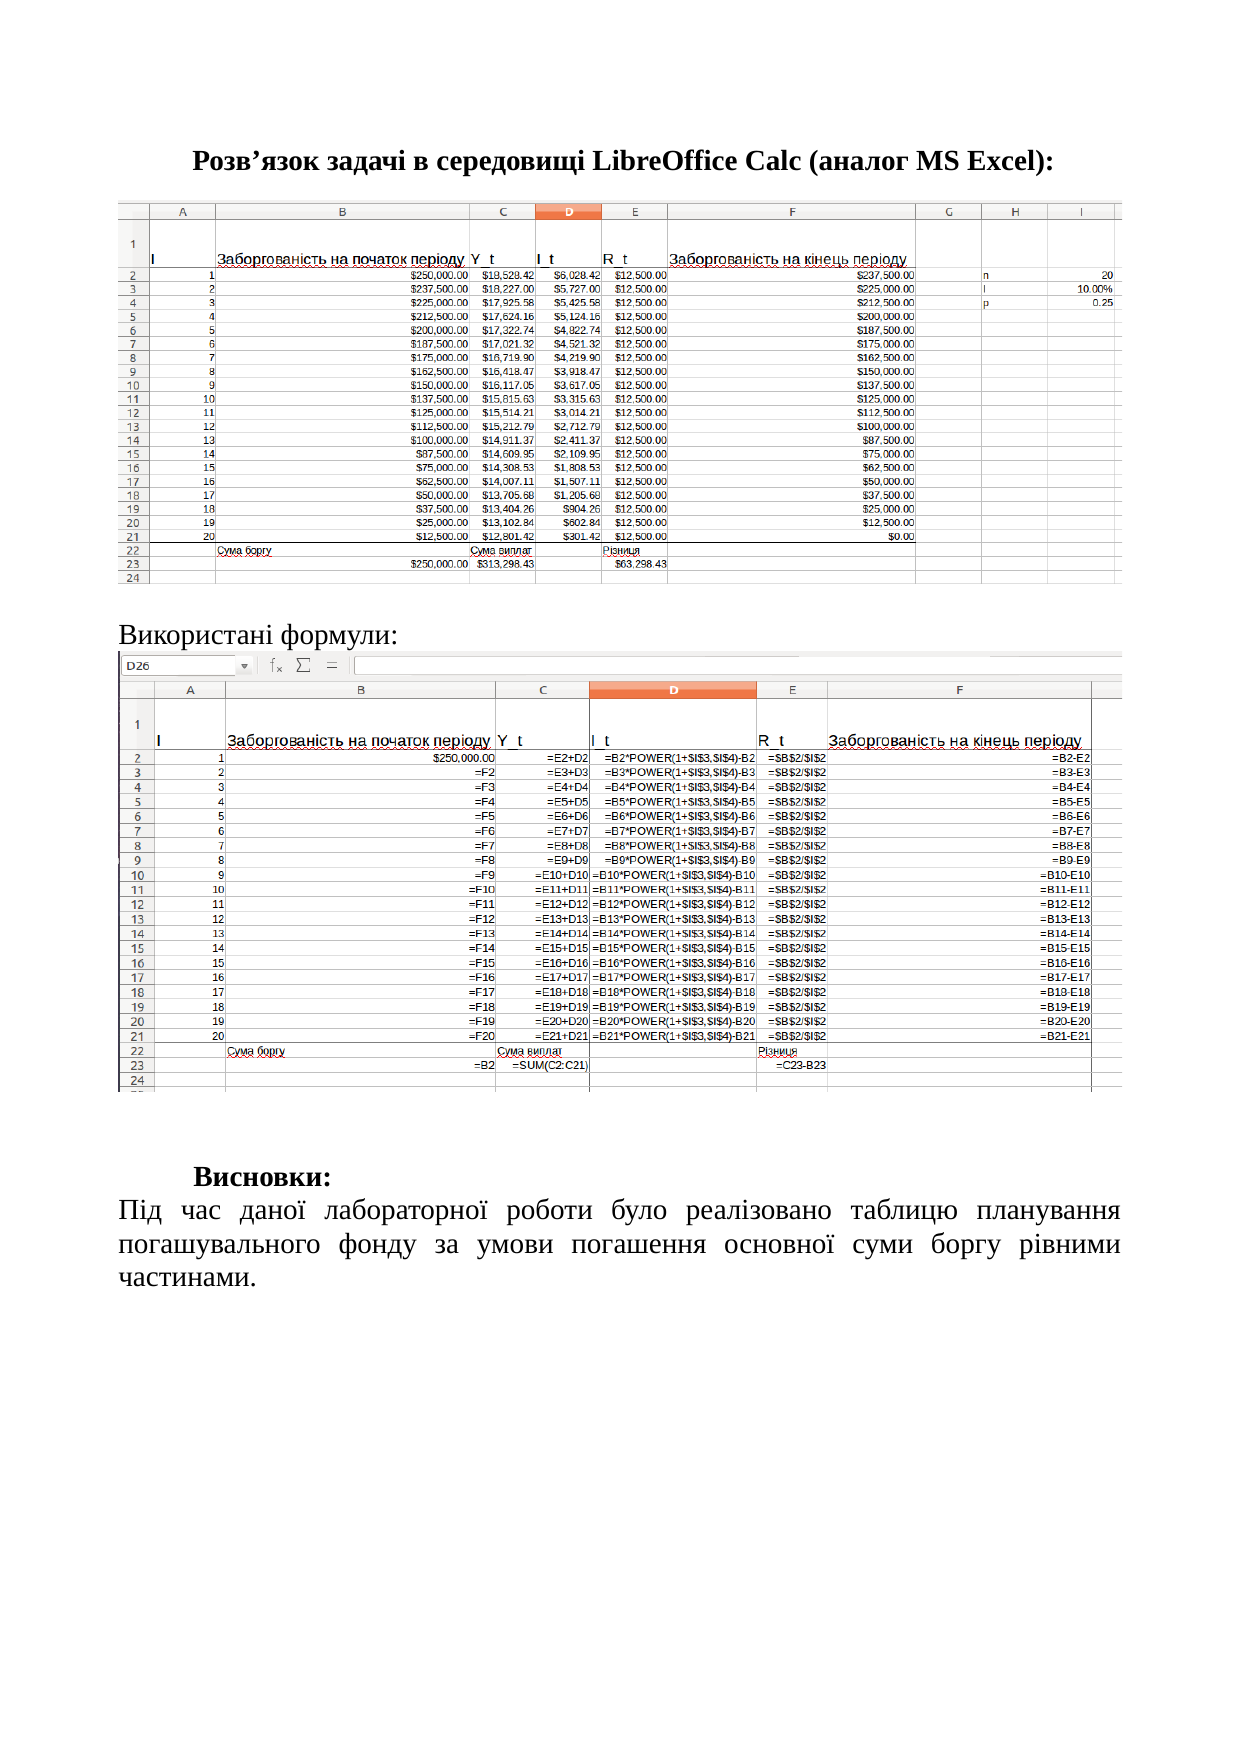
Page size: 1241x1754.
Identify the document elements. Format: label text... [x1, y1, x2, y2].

text Під час даної лабораторної роботи було реалізовано таблицю планування погашувального фонду за умови погашення основної суми боргу рівними частинами. [118, 1192, 1122, 1293]
text Розв’язок задачі в середовищі LibreOffice Calc (аналог MS Excel): [118, 143, 1122, 177]
picture [118, 200, 1123, 584]
picture [118, 651, 1123, 1092]
text Використані формули: [118, 617, 1122, 651]
text Висновки: [118, 1159, 1122, 1192]
